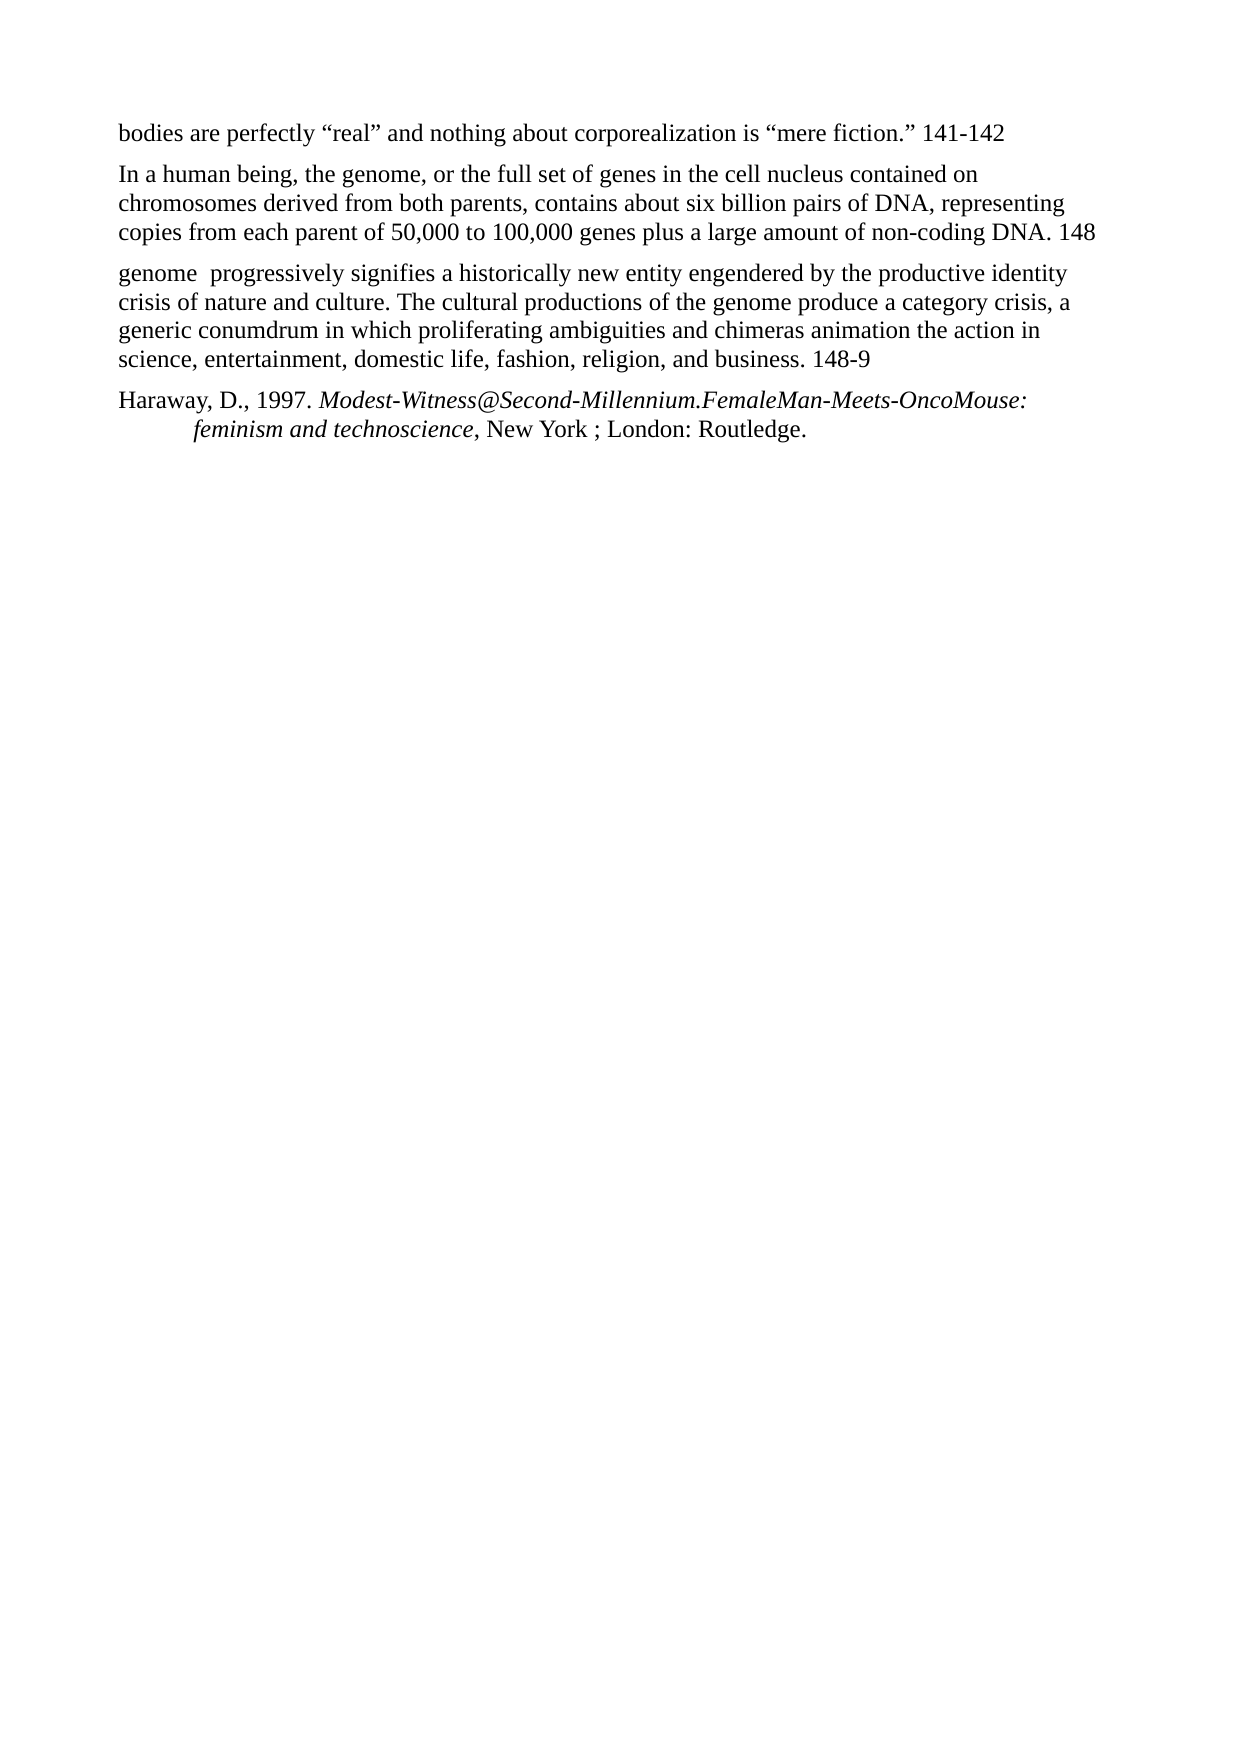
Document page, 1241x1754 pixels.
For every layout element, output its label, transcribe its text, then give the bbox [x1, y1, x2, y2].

text genome progressively signifies a historically new entity engendered by the productive identity crisis of nature and culture. The cultural productions of the genome produce a category crisis, a generic conumdrum in which proliferating ambiguities and chimeras animation the action in science, entertainment, domestic life, fashion, religion, and business. 148-9 [118, 258, 1122, 373]
text Haraway, D., 1997. Modest-Witness@Second-Millennium.FemaleMan-Meets-OncoMouse: feminism and technoscience, New York ; London: Routledge. [118, 386, 1122, 443]
text bodies are perfectly “real” and nothing about corporealization is “mere fiction.” 141-142 [118, 118, 1122, 147]
text In a human being, the genome, or the full set of genes in the cell nucleus contained on chromosomes derived from both parents, contains about six billion pairs of DNA, representing copies from each parent of 50,000 to 100,000 genes plus a large amount of non-coding DNA. 148 [118, 159, 1122, 246]
